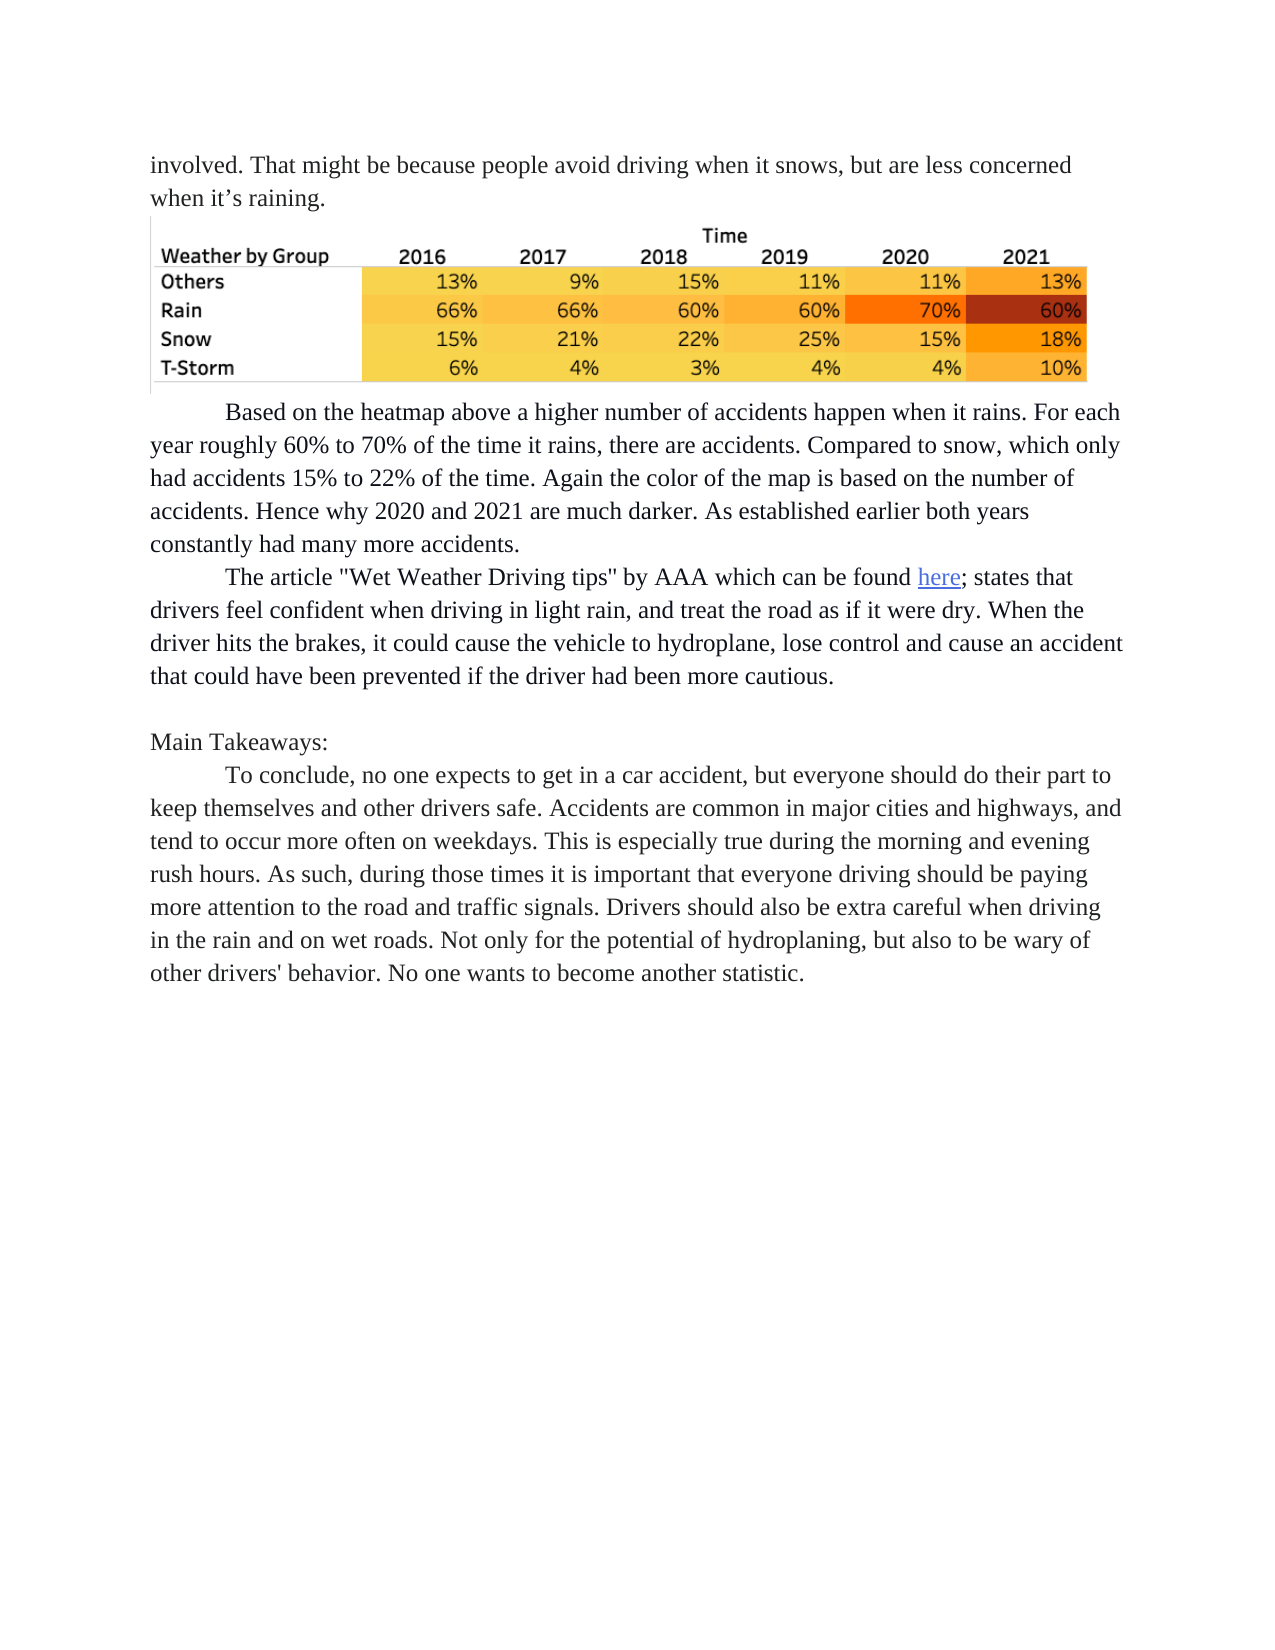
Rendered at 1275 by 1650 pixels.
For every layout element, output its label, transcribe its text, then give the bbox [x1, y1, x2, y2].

text Main Takeaways: [150, 727, 1125, 756]
text involved. That might be because people avoid driving when it snows, but are less concerned when it’s raining. [150, 150, 1125, 212]
text Based on the heatmap above a higher number of accidents happen when it rains. For each year roughly 60% to 70% of the time it rains, there are accidents. Compared to snow, which only had accidents 15% to 22% of the time. Again the color of the map is based on the number of accidents. Hence why 2020 and 2021 are much darker. As established earlier both years constantly had many more accidents. [150, 397, 1125, 558]
picture [150, 216, 1125, 394]
text The article "Wet Weather Driving tips'' by AAA which can be found here; states that drivers feel confident when driving in light rain, and treat the road as if it were dry. When the driver hits the brakes, it could cause the vehicle to hydroplane, lose control and cause an accident that could have been prevented if the driver had been more cautious. [150, 562, 1125, 690]
text To conclude, no one expects to get in a car accident, but everyone should do their part to keep themselves and other drivers safe. Accidents are common in major cities and highways, and tend to occur more often on weekdays. This is especially true during the morning and evening rush hours. As such, during those times it is important that everyone driving should be paying more attention to the road and traffic signals. Drivers should also be extra careful when driving in the rain and on wet roads. Not only for the potential of hydroplaning, but also to be wary of other drivers' behavior. No one wants to become another statistic. [150, 760, 1125, 987]
